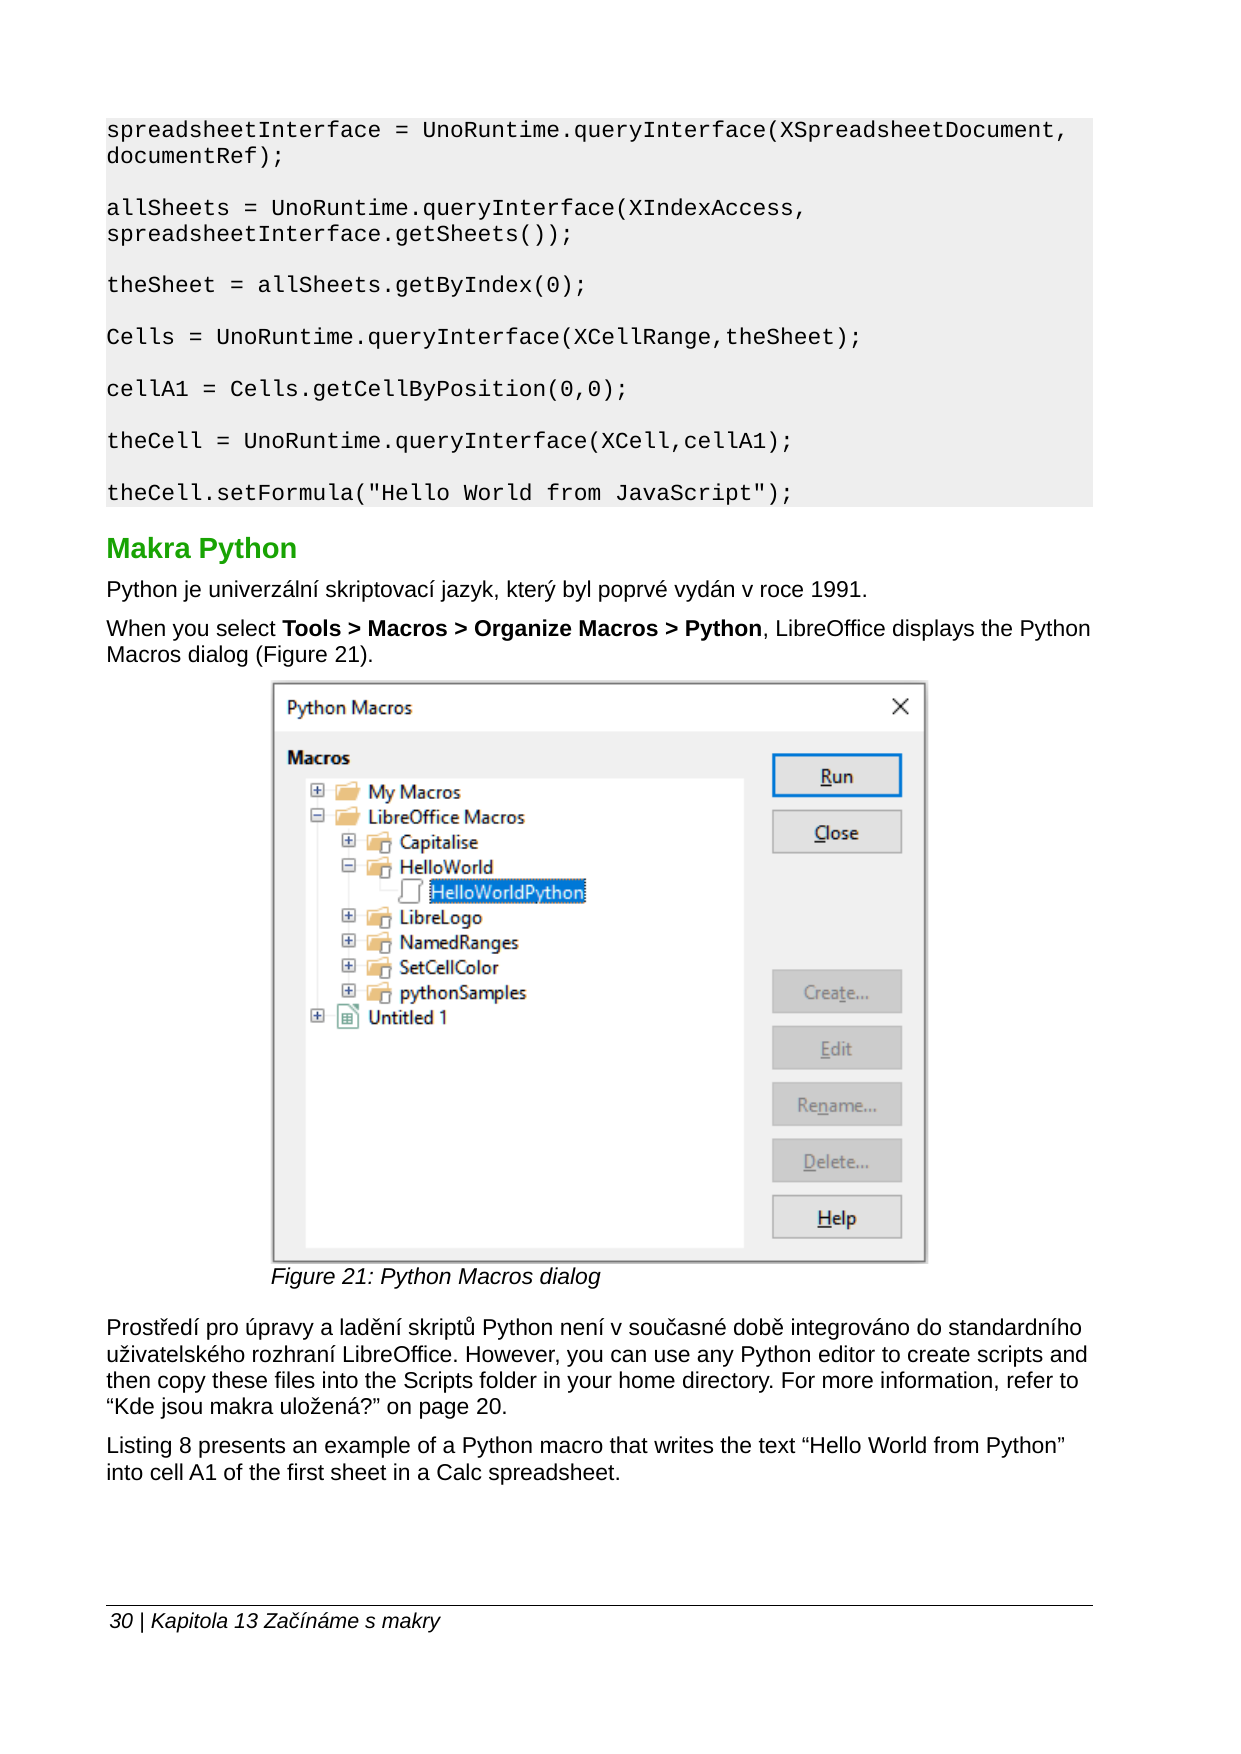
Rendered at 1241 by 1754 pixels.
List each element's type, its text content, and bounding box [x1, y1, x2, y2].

text Python je univerzální skriptovací jazyk, který byl poprvé vydán v roce 1991. [106, 576, 1093, 602]
text Figure 21: Python Macros dialog [271, 1264, 928, 1289]
text Prostředí pro úpravy a ladění skriptů Python není v současné době integrováno do standardního uživatelského rozhraní LibreOffice. However, you can use any Python editor to create scripts and then copy these files into the Scripts folder in your home directory. For more information, refer to “Where are macros stored?” on page 18. [106, 1314, 1093, 1419]
text When you select Tools > Macros > Organize Macros > Python, LibreOffice displays the Python Macros dialog (Figure 21). [106, 615, 1093, 668]
subtitle Makra Python [106, 531, 1093, 564]
text spreadsheetInterface = UnoRuntime.queryInterface(XSpreadsheetDocument, documentRef); allSheets = UnoRuntime.queryInterface(XIndexAccess, spreadsheetInterface.getSheets()); theSheet = allSheets.getByIndex(0); Cells = UnoRuntime.queryInterface(XCellRange,theSheet); cellA1 = Cells.getCellByPosition(0,0); theCell = UnoRuntime.queryInterface(XCell,cellA1); theCell.setFormula("Hello World from JavaScript"); [106, 118, 1093, 507]
picture [270, 680, 929, 1264]
text Listing 8 presents an example of a Python macro that writes the text “Hello World from Python” into cell A1 of the first sheet in a Calc spreadsheet. [106, 1432, 1093, 1485]
